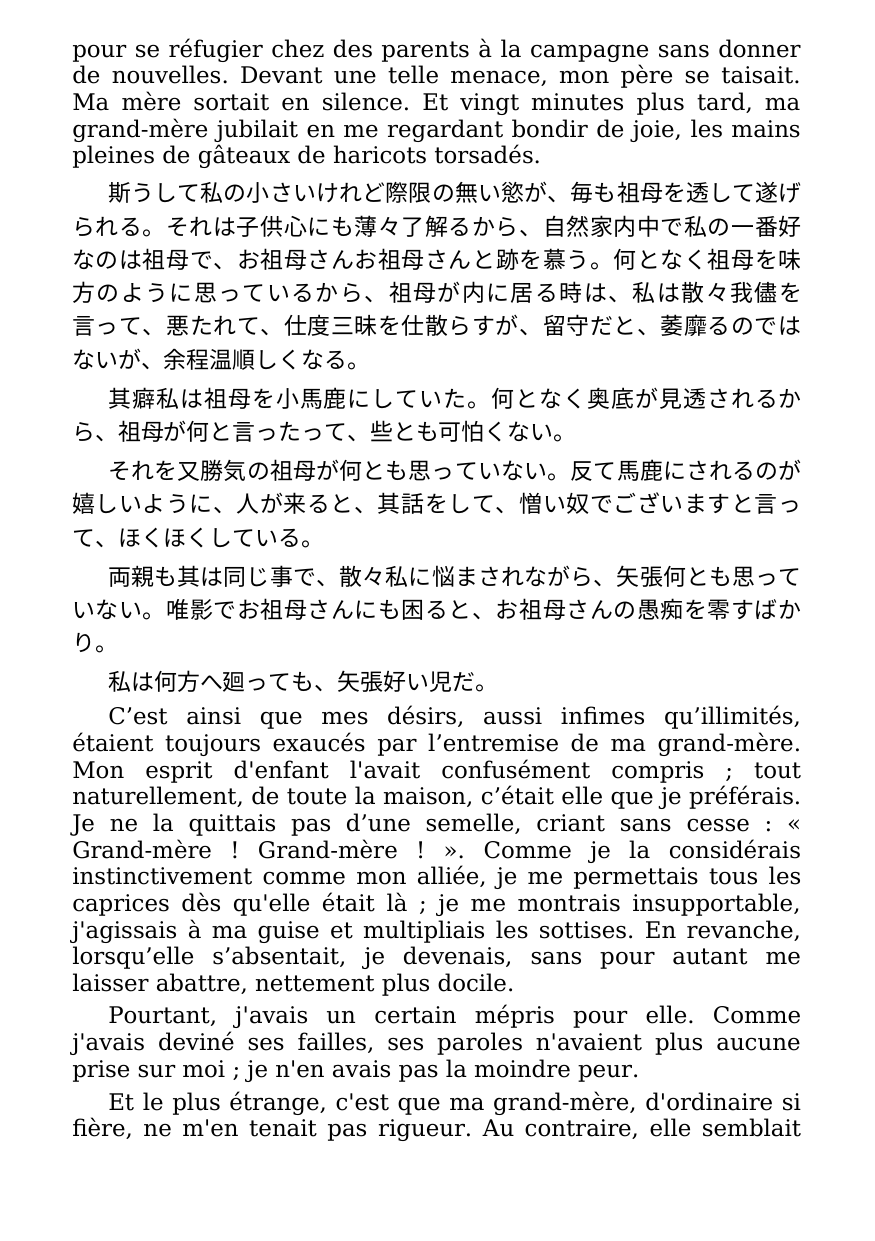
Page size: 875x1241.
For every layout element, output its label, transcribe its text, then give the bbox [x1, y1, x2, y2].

text 私は何方へ廻っても、矢張好い児だ。 [72, 664, 802, 697]
text それを又勝気の祖母が何とも思っていない。反て馬鹿にされるのが嬉しいように、人が来ると、其話をして、憎い奴でございますと言って、ほくほくしている。 [72, 453, 802, 553]
text Pourtant, j'avais un certain mépris pour elle. Comme j'avais deviné ses failles, ses paroles n'avaient plus aucune prise sur moi ; je n'en avais pas la moindre peur. [72, 1003, 802, 1083]
text 両親も其は同じ事で、散々私に悩まされながら、矢張何とも思っていない。唯影でお祖母さんにも困ると、お祖母さんの愚痴を零すばかり。 [72, 559, 802, 658]
text C’est ainsi que mes désirs, aussi infimes qu’illimités, étaient toujours exaucés par l’entremise de ma grand-mère. Mon esprit d'enfant l'avait confusément compris ; tout naturellement, de toute la maison, c’était elle que je préférais. Je ne la quittais pas d’une semelle, criant sans cesse : « Grand-mère ! Grand-mère ! ». Comme je la considérais instinctivement comme mon alliée, je me permettais tous les caprices dès qu'elle était là ; je me montrais insupportable, j'agissais à ma guise et multipliais les sottises. En revanche, lorsqu’elle s’absentait, je devenais, sans pour autant me laisser abattre, nettement plus docile. [72, 703, 802, 997]
text Et le plus étrange, c'est que ma grand-mère, d'ordinaire si fière, ne m'en tenait pas rigueur. Au contraire, elle semblait [72, 1089, 802, 1142]
text 斯うして私の小さいけれど際限の無い慾が、毎も祖母を透して遂げられる。それは子供心にも薄々了解るから、自然家内中で私の一番好なのは祖母で、お祖母さんお祖母さんと跡を慕う。何となく祖母を味方のように思っているから、祖母が内に居る時は、私は散々我儘を言って、悪たれて、仕度三昧を仕散らすが、留守だと、萎靡るのではないが、余程温順しくなる。 [72, 175, 802, 375]
text 其癖私は祖母を小馬鹿にしていた。何となく奥底が見透されるから、祖母が何と言ったって、些とも可怕くない。 [72, 381, 802, 447]
text pour se réfugier chez des parents à la campagne sans donner de nouvelles. Devant une telle menace, mon père se taisait. Ma mère sortait en silence. Et vingt minutes plus tard, ma grand-mère jubilait en me regardant bondir de joie, les mains pleines de gâteaux de haricots torsadés. [72, 36, 802, 169]
